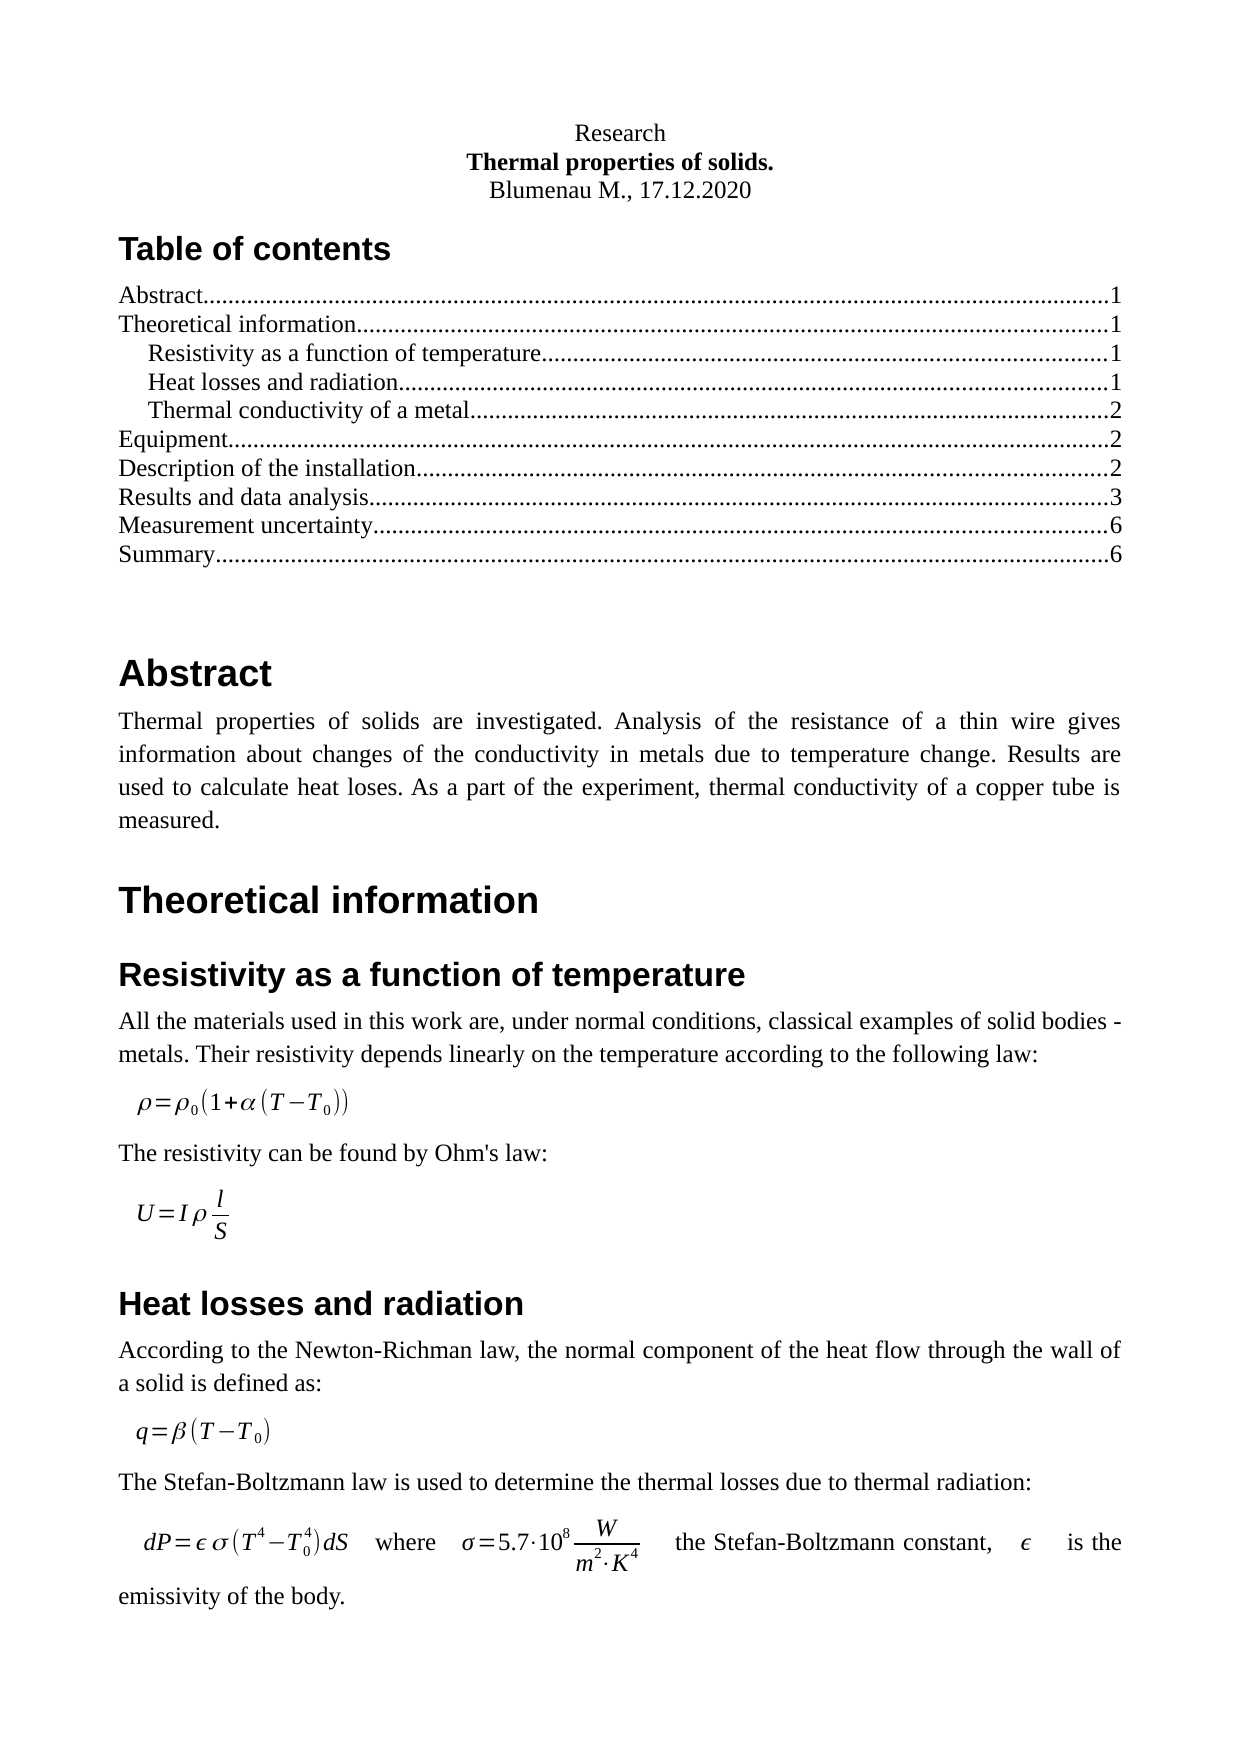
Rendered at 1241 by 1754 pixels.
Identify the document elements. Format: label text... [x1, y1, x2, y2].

text Thermal properties of solids. [118, 147, 1122, 176]
text The Stefan-Boltzmann law is used to determine the thermal losses due to thermal radiation: [118, 1467, 1122, 1495]
text Measurement uncertainty 6 [118, 510, 1122, 539]
text The resistivity can be found by Ohm's law: [118, 1138, 1122, 1166]
text Resistivity as a function of temperature 1 [148, 338, 1122, 367]
text Results and data analysis 3 [118, 482, 1122, 510]
text Heat losses and radiation 1 [148, 367, 1122, 395]
text Summary 6 [118, 539, 1122, 568]
subtitle Heat losses and radiation [118, 1284, 1122, 1323]
subtitle Abstract [118, 650, 1122, 694]
subtitle Resistivity as a function of temperature [118, 955, 1122, 994]
text All the materials used in this work are, under normal conditions, classical examples of solid bodies - metals. Their resistivity depends linearly on the temperature according to the following law: [118, 1006, 1122, 1068]
text Equipment 2 [118, 424, 1122, 453]
text Research [118, 118, 1122, 147]
text Abstract 1 [118, 280, 1122, 309]
text Thermal conductivity of a metal 2 [148, 395, 1122, 424]
text Thermal properties of solids are investigated. Analysis of the resistance of a thin wire gives information about changes of the conductivity in metals due to temperature change. Results are used to calculate heat loses. As a part of the experiment, thermal conductivity of a copper tube is measured. [118, 706, 1122, 834]
text Description of the installation 2 [118, 453, 1122, 482]
text Theoretical information 1 [118, 309, 1122, 338]
subtitle Table of contents [118, 229, 1122, 268]
text According to the Newton-Richman law, the normal component of the heat flow through the wall of a solid is defined as: [118, 1335, 1122, 1397]
text Blumenau M., 17.12.2020 [118, 176, 1122, 204]
text where the Stefan-Boltzmann constant, is the emissivity of the body. [118, 1514, 1122, 1610]
subtitle Theoretical information [118, 878, 1122, 922]
